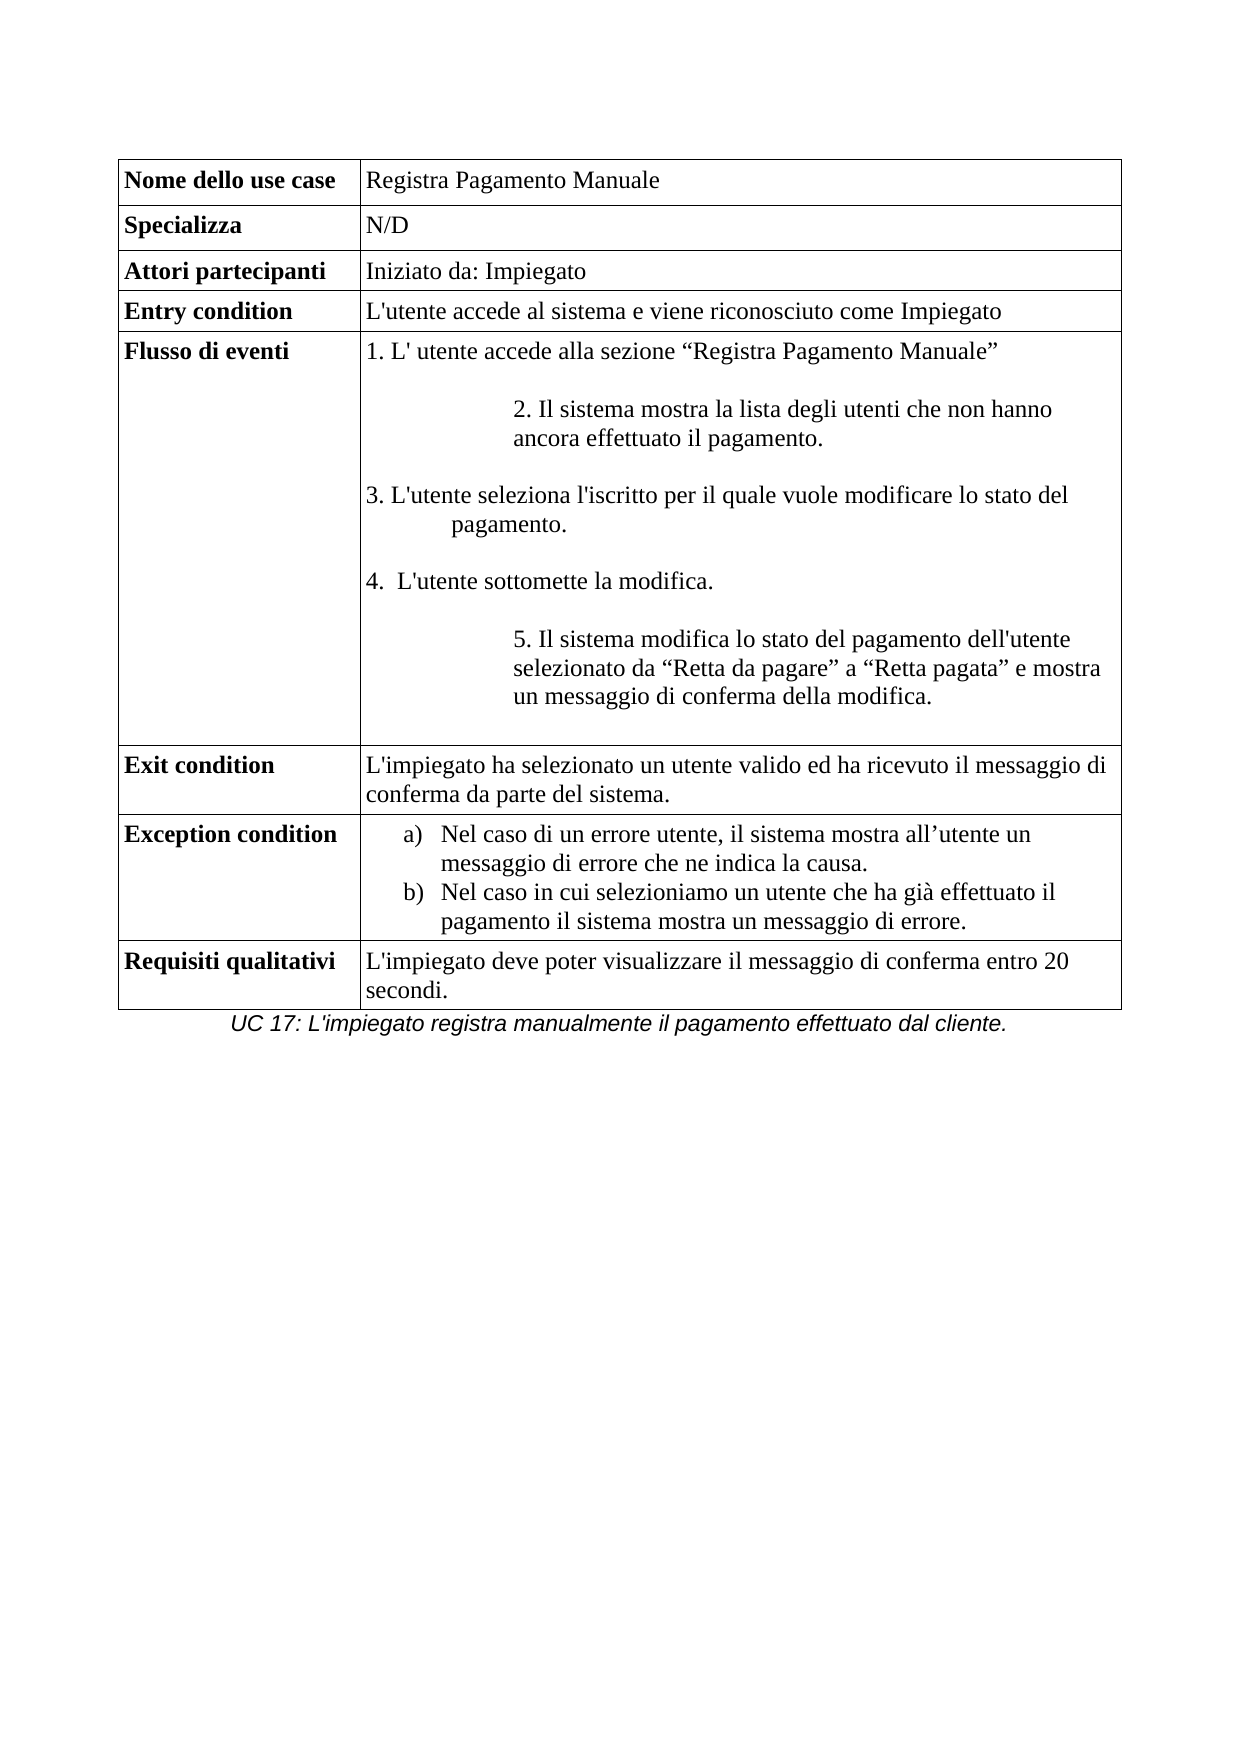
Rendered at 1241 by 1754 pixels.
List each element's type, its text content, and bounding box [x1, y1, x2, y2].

table_cell Iniziato da: Impiegato [361, 251, 1121, 290]
table_cell L' utente accede alla sezione “Registra Pagamento Manuale” Il sistema mostra la lista degli utenti che non hanno ancora effettuato il pagamento. L'utente seleziona l'iscritto per il quale vuole modificare lo stato del pagamento. L'utente sottomette la modifica. Il sistema modifica lo stato del pagamento dell'utente selezionato da “Retta da pagare” a “Retta pagata” e mostra un messaggio di conferma della modifica. [361, 332, 1121, 745]
table_header Nome dello use case [119, 160, 360, 205]
table_cell Nel caso di un errore utente, il sistema mostra all’utente un messaggio di errore che ne indica la causa. Nel caso in cui selezioniamo un utente che ha già effettuato il pagamento il sistema mostra un messaggio di errore. [361, 815, 1121, 940]
table_cell L'impiegato ha selezionato un utente valido ed ha ricevuto il messaggio di conferma da parte del sistema. [361, 746, 1121, 814]
table_cell Attori partecipanti [119, 251, 360, 290]
text UC 17: L'impiegato registra manualmente il pagamento effettuato dal cliente. [118, 1010, 1122, 1036]
table_cell L'utente accede al sistema e viene riconosciuto come Impiegato [361, 291, 1121, 331]
table_cell Entry condition [119, 291, 360, 331]
table_cell Specializza [119, 206, 360, 250]
table_cell Flusso di eventi [119, 332, 360, 745]
table_header Registra Pagamento Manuale [361, 160, 1121, 205]
table_cell L'impiegato deve poter visualizzare il messaggio di conferma entro 20 secondi. [361, 941, 1121, 1009]
table_cell Exit condition [119, 746, 360, 814]
table_cell Requisiti qualitativi [119, 941, 360, 1009]
table_cell N/D [361, 206, 1121, 250]
table_cell Exception condition [119, 815, 360, 940]
